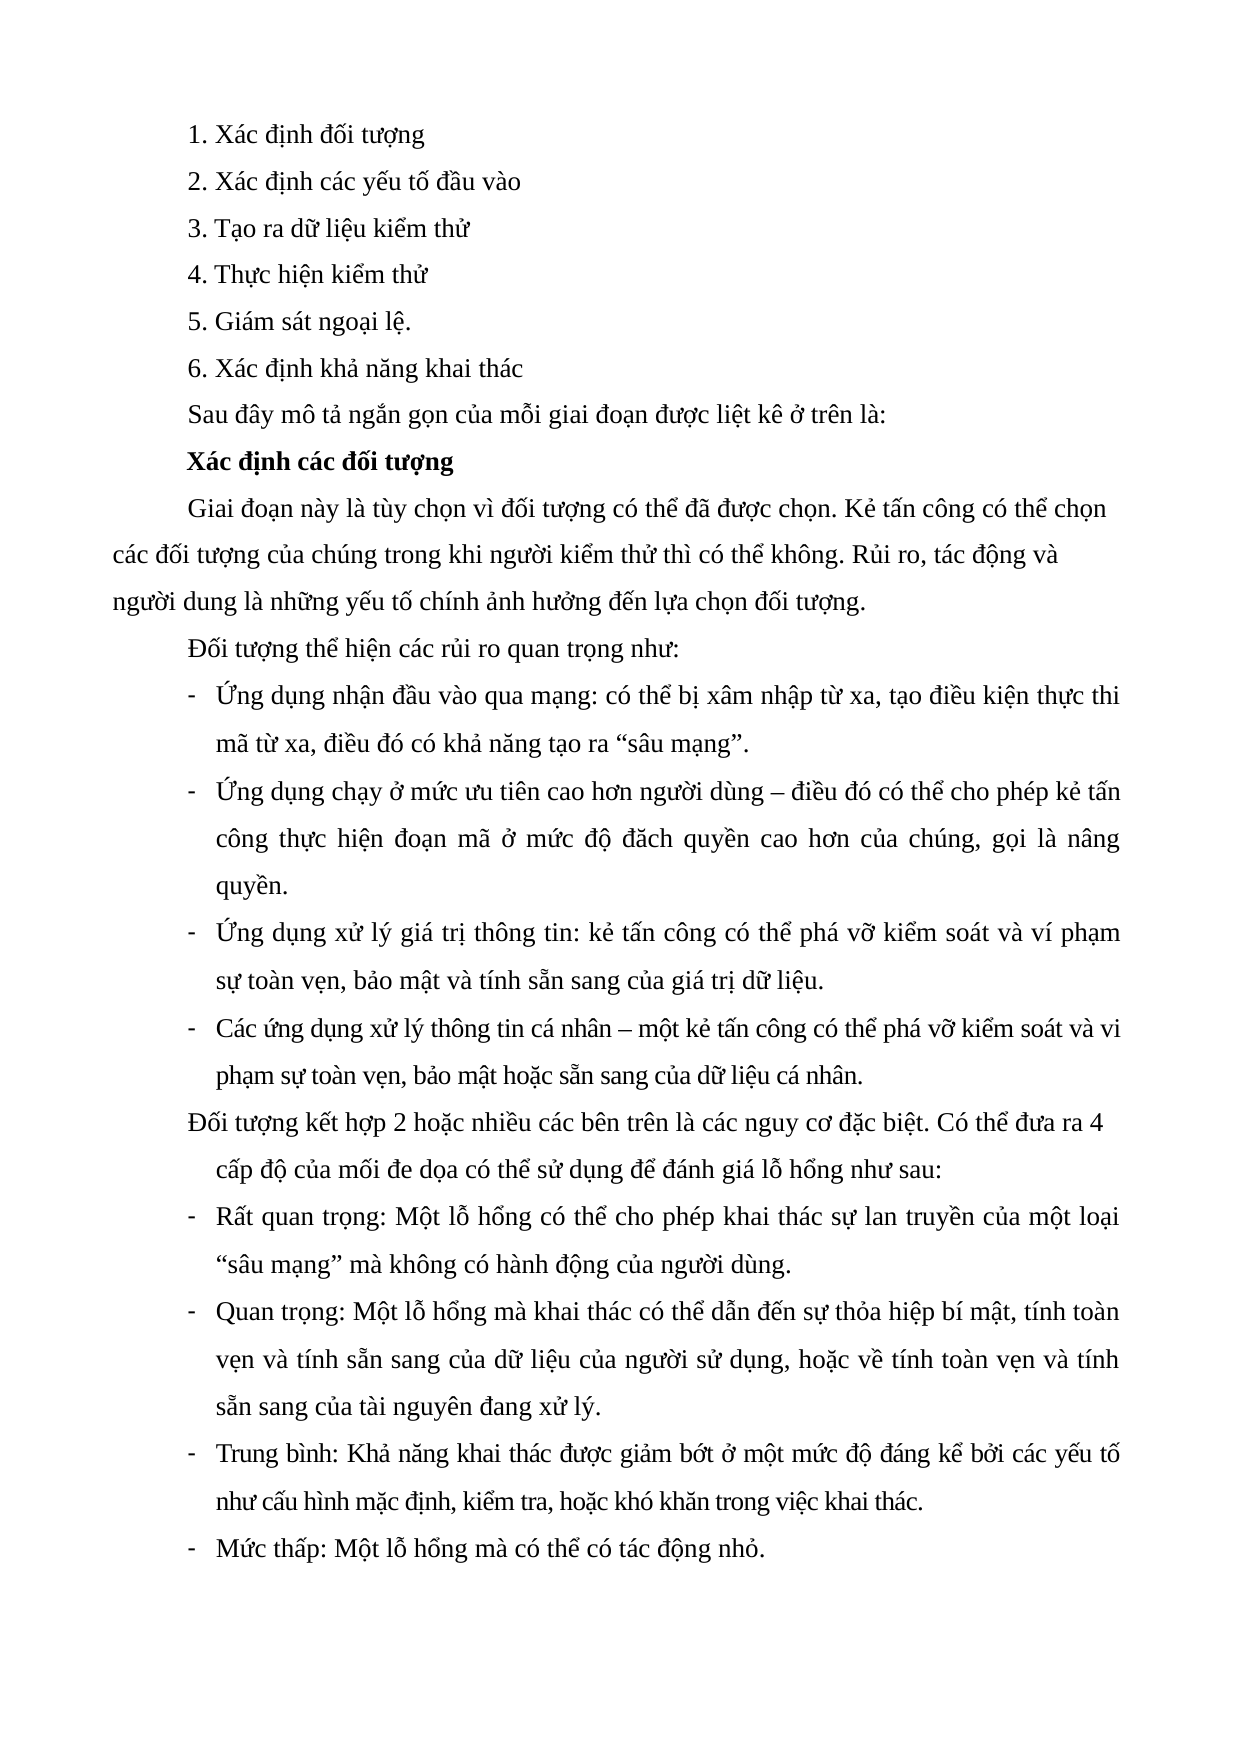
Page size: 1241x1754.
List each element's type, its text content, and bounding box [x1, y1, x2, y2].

text Giai đoạn này là tùy chọn vì đối tượng có thể đã được chọn. Kẻ tấn công có thể chọn các đối tượng của chúng trong khi người kiểm thử thì có thể không. Rủi ro, tác động và người dung là những yếu tố chính ảnh hưởng đến lựa chọn đối tượng. [112, 492, 1122, 616]
list Rất quan trọng: Một lỗ hổng có thể cho phép khai thác sự lan truyền của một loại “sâu mạng” mà không có hành động của người dùng. [187, 1199, 1122, 1279]
text 6. Xác định khả năng khai thác [112, 352, 1122, 383]
text Sau đây mô tả ngắn gọn của mỗi giai đoạn được liệt kê ở trên là: [112, 398, 1122, 430]
list Ứng dụng xử lý giá trị thông tin: kẻ tấn công có thể phá vỡ kiểm soát và ví phạm sự toàn vẹn, bảo mật và tính sẵn sang của giá trị dữ liệu. [187, 916, 1122, 995]
text 4. Thực hiện kiểm thử [112, 258, 1122, 290]
text Đối tượng kết hợp 2 hoặc nhiều các bên trên là các nguy cơ đặc biệt. Có thể đưa ra 4 cấp độ của mối đe dọa có thể sử dụng để đánh giá lỗ hổng như sau: [187, 1106, 1122, 1184]
text 2. Xác định các yếu tố đầu vào [112, 165, 1122, 196]
text 5. Giám sát ngoại lệ. [112, 305, 1122, 336]
list Mức thấp: Một lỗ hổng mà có thể có tác động nhỏ. [187, 1532, 1122, 1565]
list Quan trọng: Một lỗ hổng mà khai thác có thể dẫn đến sự thỏa hiệp bí mật, tính toàn vẹn và tính sẵn sang của dữ liệu của người sử dụng, hoặc về tính toàn vẹn và tính sẵn sang của tài nguyên đang xử lý. [187, 1294, 1122, 1421]
list Trung bình: Khả năng khai thác được giảm bớt ở một mức độ đáng kể bởi các yếu tố như cấu hình mặc định, kiểm tra, hoặc khó khăn trong việc khai thác. [187, 1436, 1122, 1516]
list Ứng dụng nhận đầu vào qua mạng: có thể bị xâm nhập từ xa, tạo điều kiện thực thi mã từ xa, điều đó có khả năng tạo ra “sâu mạng”. [187, 678, 1122, 758]
text 3. Tạo ra dữ liệu kiểm thử [112, 212, 1122, 243]
text 1. Xác định đối tượng [112, 118, 1122, 150]
list Ứng dụng chạy ở mức ưu tiên cao hơn người dùng – điều đó có thể cho phép kẻ tấn công thực hiện đoạn mã ở mức độ đăch quyền cao hơn của chúng, gọi là nâng quyền. [187, 774, 1122, 900]
list Các ứng dụng xử lý thông tin cá nhân – một kẻ tấn công có thể phá vỡ kiểm soát và vi phạm sự toàn vẹn, bảo mật hoặc sẵn sang của dữ liệu cá nhân. [187, 1011, 1122, 1091]
subtitle Xác định các đối tượng [112, 445, 1122, 476]
text Đối tượng thể hiện các rủi ro quan trọng như: [112, 632, 1122, 663]
